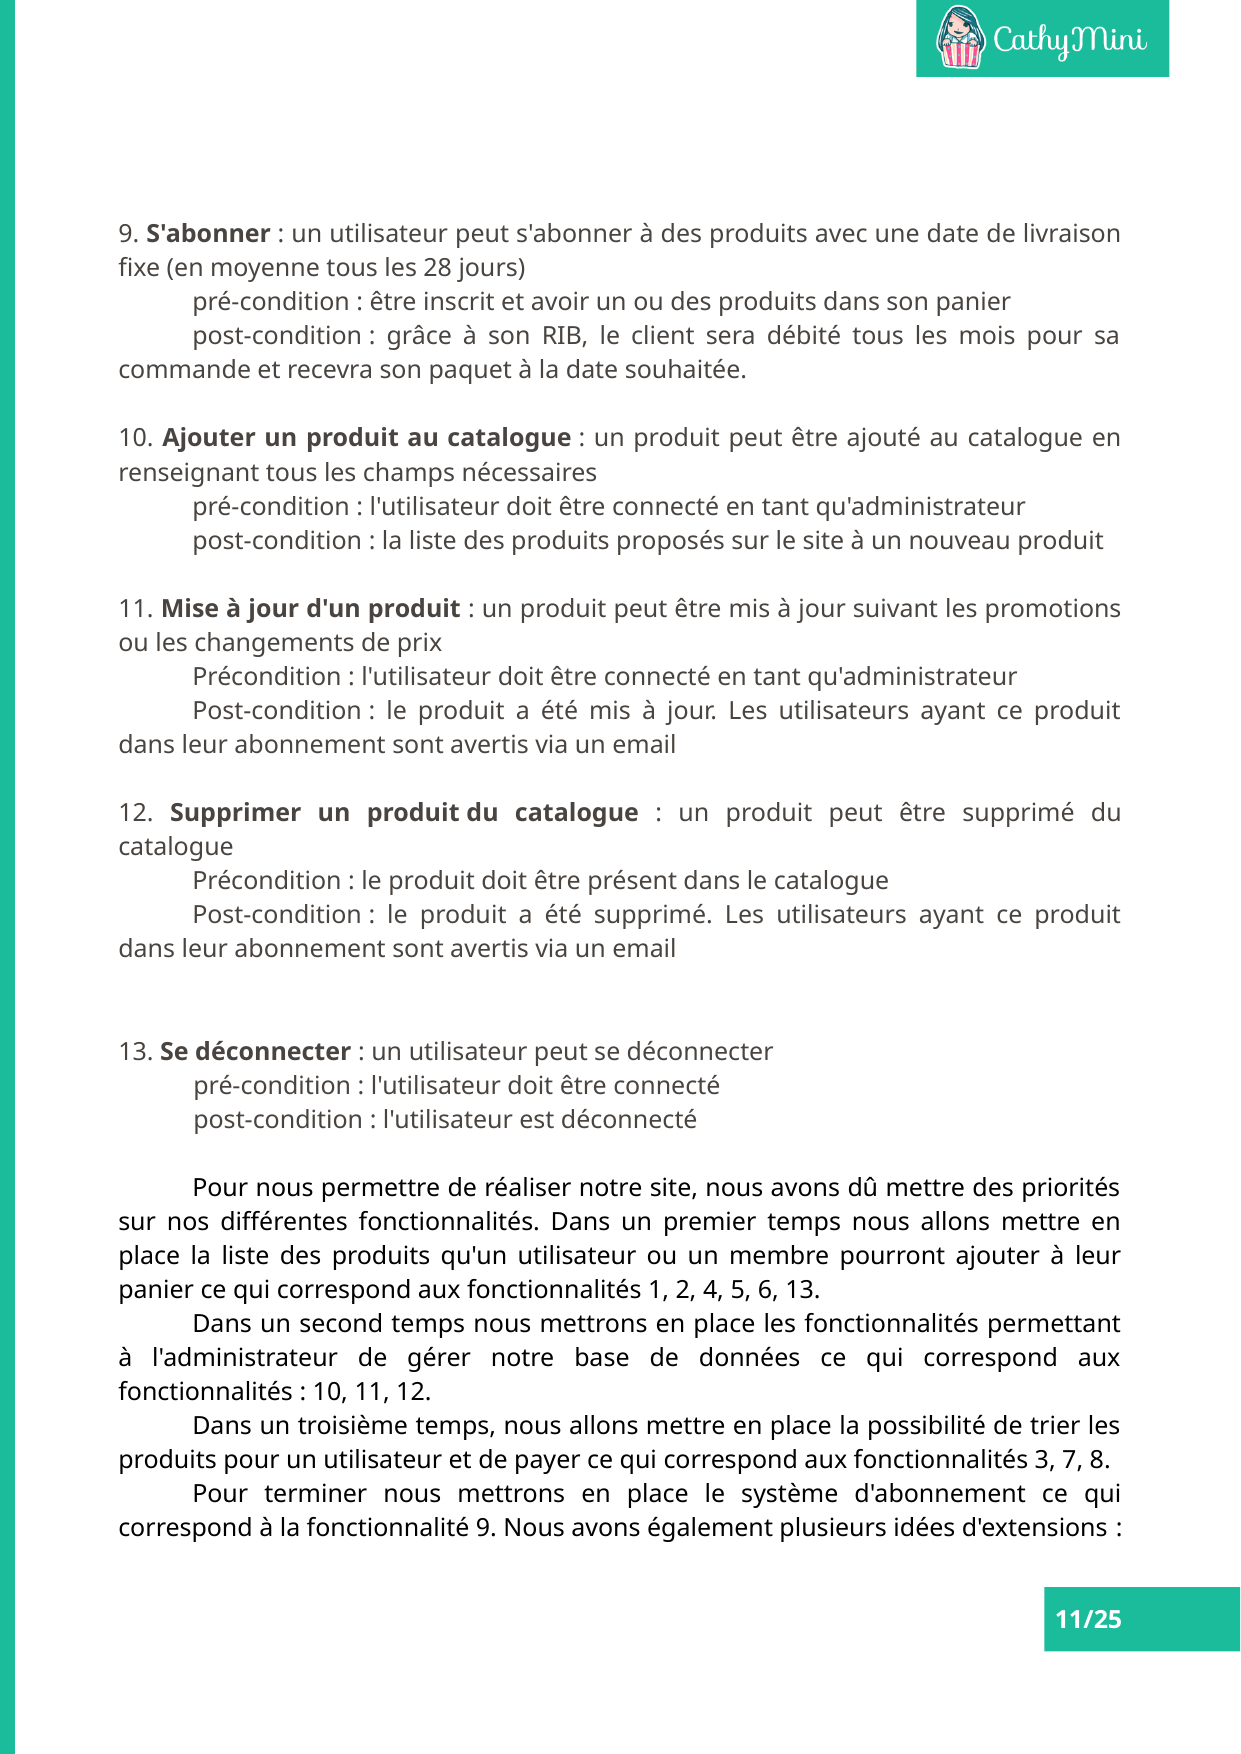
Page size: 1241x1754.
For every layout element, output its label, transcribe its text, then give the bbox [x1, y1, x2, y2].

list post-condition : l'utilisateur est déconnecté [156, 1101, 1122, 1135]
picture [929, 0, 1156, 73]
text Dans un troisième temps, nous allons mettre en place la possibilité de trier les produits pour un utilisateur et de payer ce qui correspond aux fonctionnalités 3, 7, 8. [118, 1408, 1122, 1476]
text post-condition : grâce à son RIB, le client sera débité tous les mois pour sa commande et recevra son paquet à la date souhaitée. [118, 318, 1122, 386]
text post-condition : la liste des produits proposés sur le site à un nouveau produit [118, 522, 1122, 556]
list pré-condition : l'utilisateur doit être connecté [156, 1067, 1122, 1101]
text 9. S'abonner : un utilisateur peut s'abonner à des produits avec une date de livraison fixe (en moyenne tous les 28 jours) [118, 216, 1122, 284]
text pré-condition : l'utilisateur doit être connecté en tant qu'administrateur [118, 488, 1122, 522]
text Précondition : l'utilisateur doit être connecté en tant qu'administrateur [118, 658, 1122, 693]
text 10. Ajouter un produit au catalogue : un produit peut être ajouté au catalogue en renseignant tous les champs nécessaires [118, 420, 1122, 488]
text 13. Se déconnecter : un utilisateur peut se déconnecter [118, 1033, 1122, 1067]
text pré-condition : être inscrit et avoir un ou des produits dans son panier [118, 284, 1122, 318]
text Post-condition : le produit a été supprimé. Les utilisateurs ayant ce produit dans leur abonnement sont avertis via un email [118, 897, 1122, 965]
text Pour nous permettre de réaliser notre site, nous avons dû mettre des priorités sur nos différentes fonctionnalités. Dans un premier temps nous allons mettre en place la liste des produits qu'un utilisateur ou un membre pourront ajouter à leur panier ce qui correspond aux fonctionnalités 1, 2, 4, 5, 6, 13. [118, 1169, 1122, 1306]
text Pour terminer nous mettrons en place le système d'abonnement ce qui correspond à la fonctionnalité 9. Nous avons également plusieurs idées d'extensions : [118, 1476, 1122, 1544]
text Dans un second temps nous mettrons en place les fonctionnalités permettant à l'administrateur de gérer notre base de données ce qui correspond aux fonctionnalités : 10, 11, 12. [118, 1306, 1122, 1408]
text Précondition : le produit doit être présent dans le catalogue [118, 863, 1122, 897]
text 12. Supprimer un produit du catalogue : un produit peut être supprimé du catalogue [118, 795, 1122, 863]
text Post-condition : le produit a été mis à jour. Les utilisateurs ayant ce produit dans leur abonnement sont avertis via un email [118, 693, 1122, 761]
text 11. Mise à jour d'un produit : un produit peut être mis à jour suivant les promotions ou les changements de prix [118, 590, 1122, 658]
